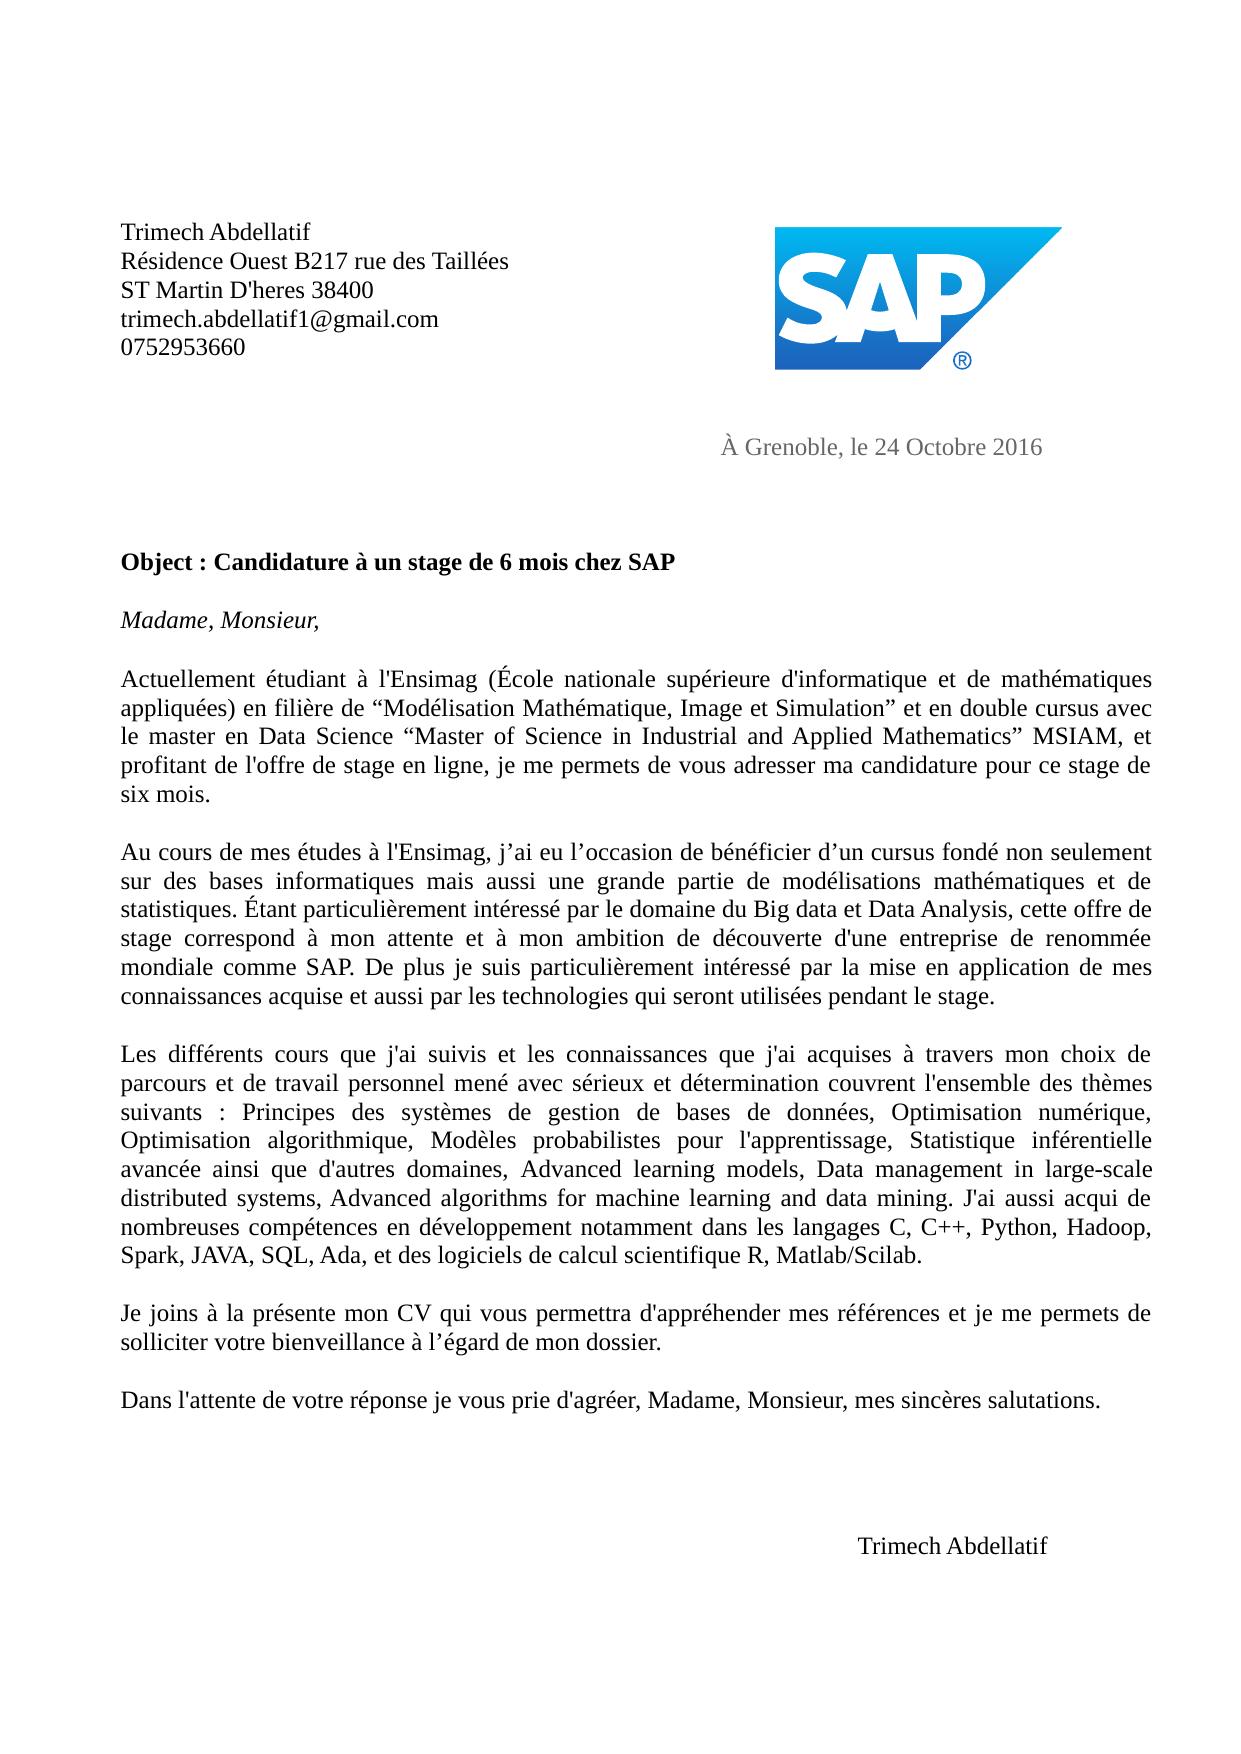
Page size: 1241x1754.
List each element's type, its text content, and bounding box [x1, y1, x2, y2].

table_header Trimech Abdellatif Résidence Ouest B217 rue des Taillées ST Martin D'heres 38400 trimech.abdellatif1@gmail.com 0752953660 [120, 147, 720, 432]
table_cell À Grenoble, le 24 Octobre 2016 [720, 432, 1153, 490]
table_cell [120, 432, 720, 490]
table_cell Object : Candidature à un stage de 6 mois chez SAP Madame, Monsieur, Actuellement étudiant à l'Ensimag (École nationale supérieure d'informatique et de mathématiques appliquées) en filière de “Modélisation Mathématique, Image et Simulation” et en double cursus avec le master en Data Science “Master of Science in Industrial and Applied Mathematics” MSIAM, et profitant de l'offre de stage en ligne, je me permets de vous adresser ma candidature pour ce stage de six mois. Au cours de mes études à l'Ensimag, j’ai eu l’occasion de bénéficier d’un cursus fondé non seulement sur des bases informatiques mais aussi une grande partie de modélisations mathématiques et de statistiques. Étant particulièrement intéressé par le domaine du Big data et Data Analysis, cette offre de stage correspond à mon attente et à mon ambition de découverte d'une entreprise de renommée mondiale comme SAP. De plus je suis particulièrement intéressé par la mise en application de mes connaissances acquise et aussi par les technologies qui seront utilisées pendant le stage. Les différents cours que j'ai suivis et les connaissances que j'ai acquises à travers mon choix de parcours et de travail personnel mené avec sérieux et détermination couvrent l'ensemble des thèmes suivants : Principes des systèmes de gestion de bases de données, Optimisation numérique, Optimisation algorithmique, Modèles probabilistes pour l'apprentissage, Statistique inférentielle avancée ainsi que d'autres domaines, Advanced learning models, Data management in large-scale distributed systems, Advanced algorithms for machine learning and data mining. J'ai aussi acqui de nombreuses compétences en développement notamment dans les langages C, C++, Python, Hadoop, Spark, JAVA, SQL, Ada, et des logiciels de calcul scientifique R, Matlab/Scilab. Je joins à la présente mon CV qui vous permettra d'appréhender mes références et je me permets de solliciter votre bienveillance à l’égard de mon dossier. Dans l'attente de votre réponse je vous prie d'agréer, Madame, Monsieur, mes sincères salutations. [120, 490, 1153, 1531]
table_header [720, 147, 1153, 432]
table_cell Trimech Abdellatif [120, 1531, 1153, 1589]
